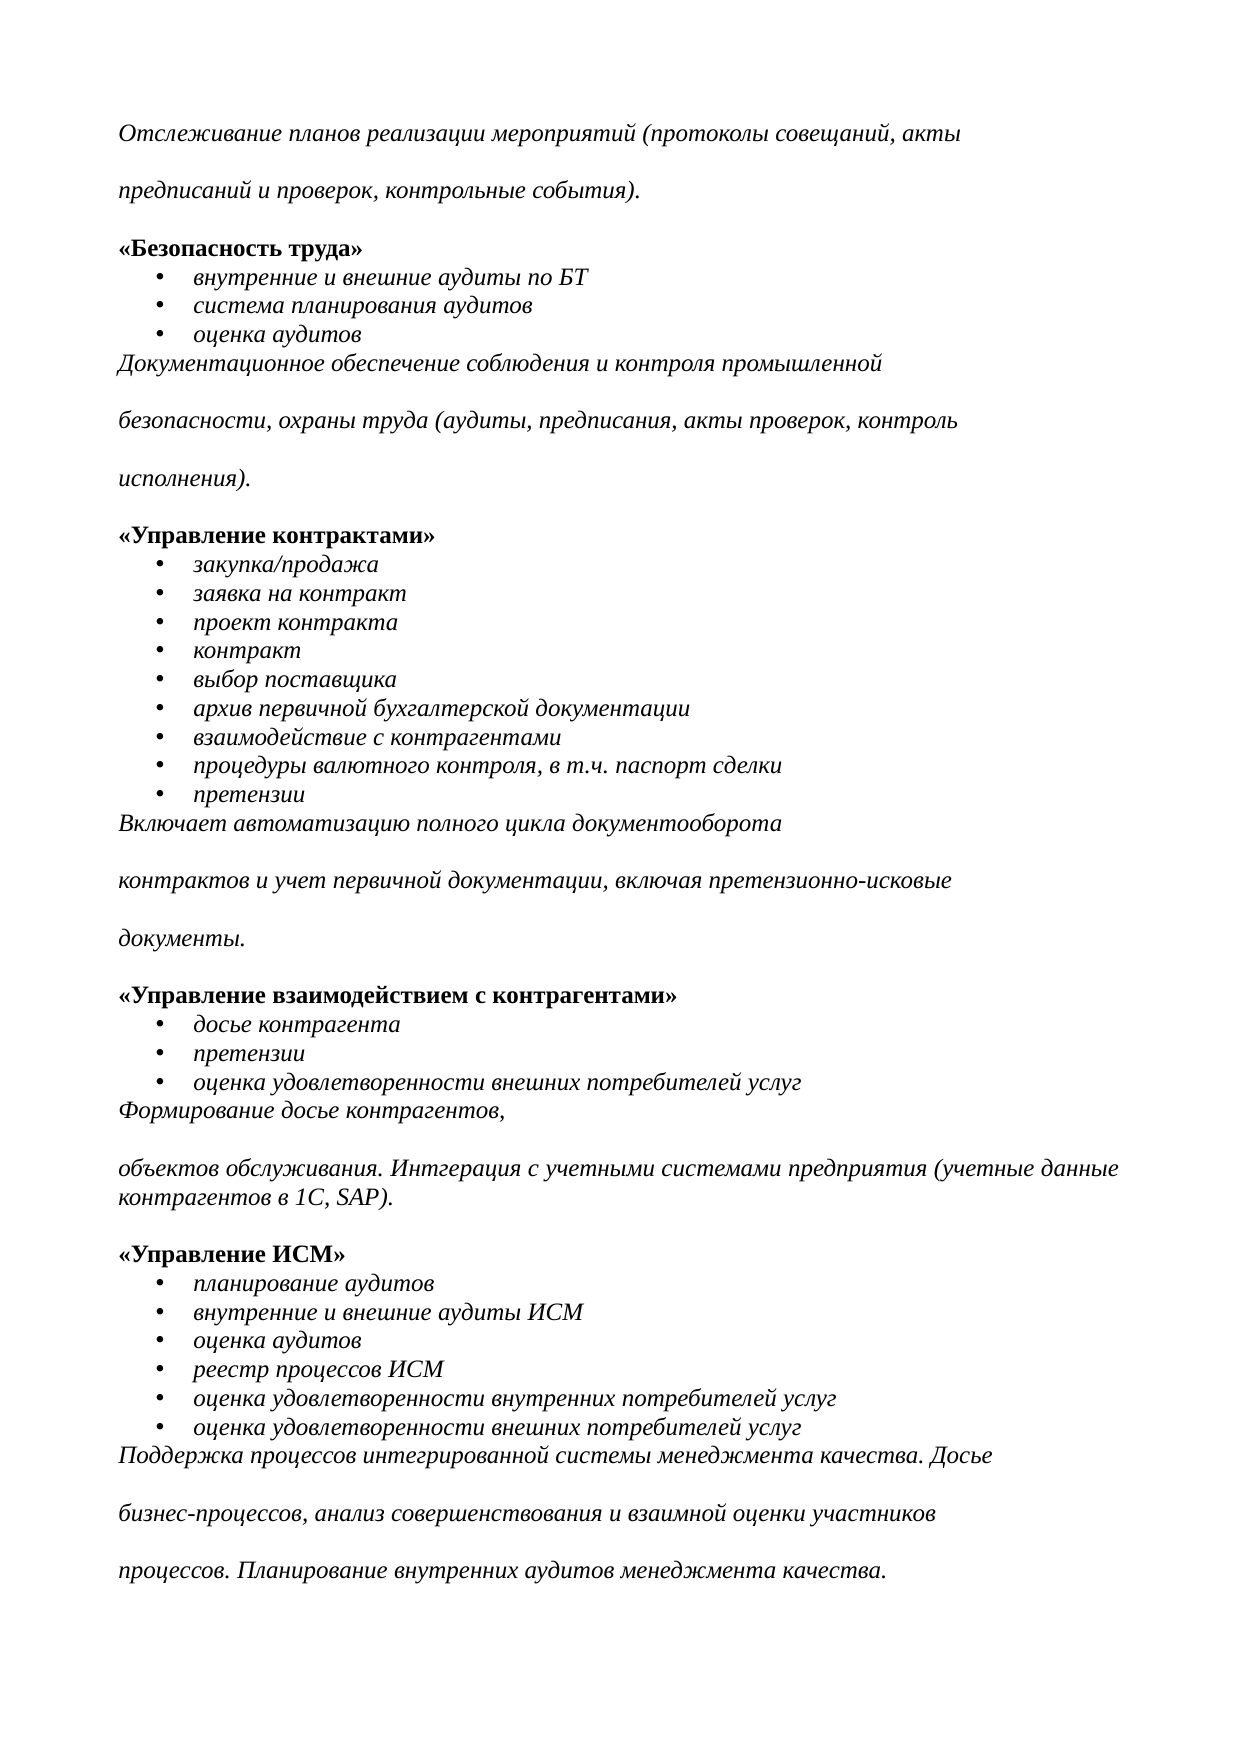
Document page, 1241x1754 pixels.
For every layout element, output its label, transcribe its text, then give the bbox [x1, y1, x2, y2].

text Включает автоматизацию полного цикла документооборота [118, 808, 1122, 837]
list система планирования аудитов [156, 291, 1122, 319]
text «Управление контрактами» [118, 521, 1122, 549]
list оценка удовлетворенности внешних потребителей услуг [156, 1067, 1122, 1096]
list внутренние и внешние аудиты ИСМ [156, 1297, 1122, 1326]
list планирование аудитов [156, 1268, 1122, 1297]
text «Безопасность труда» [118, 233, 1122, 262]
text предписаний и проверок, контрольные события). [118, 176, 1122, 204]
text безопасности, охраны труда (аудиты, предписания, акты проверок, контроль [118, 406, 1122, 434]
list претензии [156, 779, 1122, 808]
list оценка удовлетворенности внешних потребителей услуг [156, 1412, 1122, 1441]
list проект контракта [156, 607, 1122, 636]
text «Управление ИСМ» [118, 1239, 1122, 1268]
list взаимодействие с контрагентами [156, 722, 1122, 751]
text объектов обслуживания. Интгерация с учетными системами предприятия (учетные данные контрагентов в 1С, SAP). [118, 1153, 1122, 1211]
text бизнес-процессов, анализ совершенствования и взаимной оценки участников [118, 1498, 1122, 1527]
list реестр процессов ИСМ [156, 1354, 1122, 1383]
text Отслеживание планов реализации мероприятий (протоколы совещаний, акты [118, 118, 1122, 147]
text Поддержка процессов интегрированной системы менеджмента качества. Досье [118, 1441, 1122, 1469]
text процессов. Планирование внутренних аудитов менеджмента качества. [118, 1556, 1122, 1584]
text исполнения). [118, 463, 1122, 492]
text Документационное обеспечение соблюдения и контроля промышленной [118, 348, 1122, 377]
list заявка на контракт [156, 578, 1122, 607]
list архив первичной бухгалтерской документации [156, 693, 1122, 722]
list оценка аудитов [156, 319, 1122, 348]
text «Управление взаимодействием с контрагентами» [118, 981, 1122, 1009]
list оценка удовлетворенности внутренних потребителей услуг [156, 1383, 1122, 1412]
list досье контрагента [156, 1009, 1122, 1038]
text Формирование досье контрагентов, [118, 1096, 1122, 1124]
list контракт [156, 636, 1122, 664]
list оценка аудитов [156, 1326, 1122, 1354]
list выбор поставщика [156, 664, 1122, 693]
list закупка/продажа [156, 549, 1122, 578]
text контрактов и учет первичной документации, включая претензионно-исковые [118, 866, 1122, 894]
list процедуры валютного контроля, в т.ч. паспорт сделки [156, 751, 1122, 779]
list внутренние и внешние аудиты по БТ [156, 262, 1122, 291]
list претензии [156, 1038, 1122, 1067]
text документы. [118, 923, 1122, 952]
